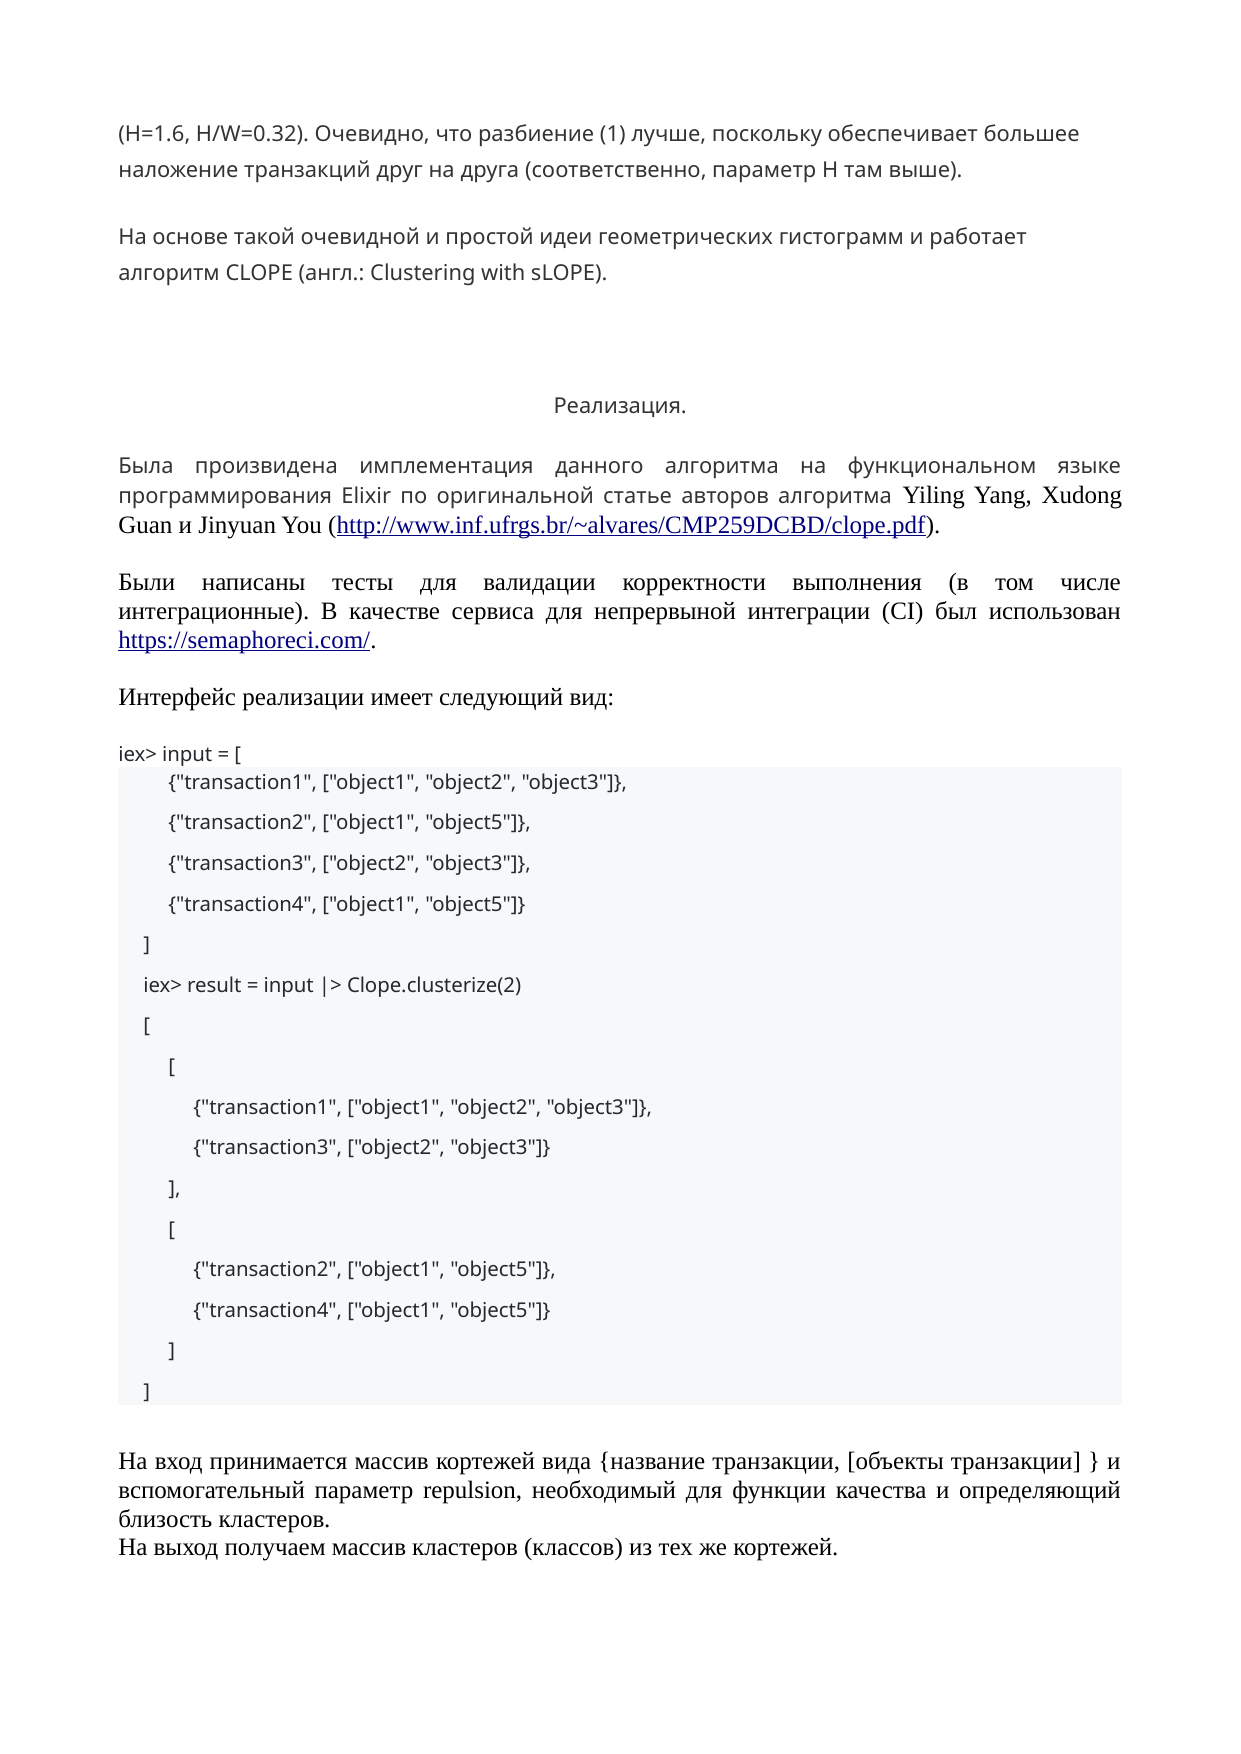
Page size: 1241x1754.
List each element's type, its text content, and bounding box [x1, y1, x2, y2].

text На основе такой очевидной и простой идеи геометрических гистограмм и работает алгоритм CLOPE (англ.: Clustering with sLOPE). [118, 221, 1122, 286]
text iex> result = input |> Clope.clusterize(2) [118, 971, 1122, 998]
text [ [118, 1052, 1122, 1080]
text Была произвидена имплементация данного алгоритма на функциональном языке программирования Elixir по оригинальной статье авторов алгоритма Yiling Yang, Xudong Guan и Jinyuan You (http://www.inf.ufrgs.br/~alvares/CMP259DCBD/clope.pdf). [118, 450, 1122, 538]
text На вход принимается массив кортежей вида {название транзакции, [объекты транзакции] } и вспомогательный параметр repulsion, необходимый для функции качества и определяющий близость кластеров. [118, 1446, 1122, 1532]
text {"transaction2", ["object1", "object5"]}, [118, 808, 1122, 836]
text {"transaction3", ["object2", "object3"]}, [118, 849, 1122, 877]
text На выход получаем массив кластеров (классов) из тех же кортежей. [118, 1532, 1122, 1561]
text {"transaction4", ["object1", "object5"]} [118, 1296, 1122, 1323]
text [ [118, 1011, 1122, 1039]
text {"transaction1", ["object1", "object2", "object3"]}, [118, 1092, 1122, 1120]
text Реализация. [118, 391, 1122, 420]
text Интерфейс реализации имеет следующий вид: [118, 682, 1122, 711]
text {"transaction1", ["object1", "object2", "object3"]}, [118, 767, 1122, 795]
text {"transaction3", ["object2", "object3"]} [118, 1133, 1122, 1161]
text ] [118, 1336, 1122, 1364]
text {"transaction4", ["object1", "object5"]} [118, 889, 1122, 917]
text iex> input = [ [118, 740, 1122, 767]
text {"transaction2", ["object1", "object5"]}, [118, 1255, 1122, 1283]
text ] [118, 1377, 1122, 1405]
text Были написаны тесты для валидации корректноcти выполнения (в том числе интеграционные). В качестве сервиса для непрервыной интеграции (CI) был иcпользован https://semaphoreci.com/. [118, 567, 1122, 653]
text ], [118, 1174, 1122, 1202]
text ] [118, 930, 1122, 958]
text [ [118, 1214, 1122, 1242]
text (H=1.6, H/W=0.32). Очевидно, что разбиение (1) лучше, поскольку обеспечивает большее наложение транзакций друг на друга (соответственно, параметр H там выше). [118, 118, 1122, 184]
